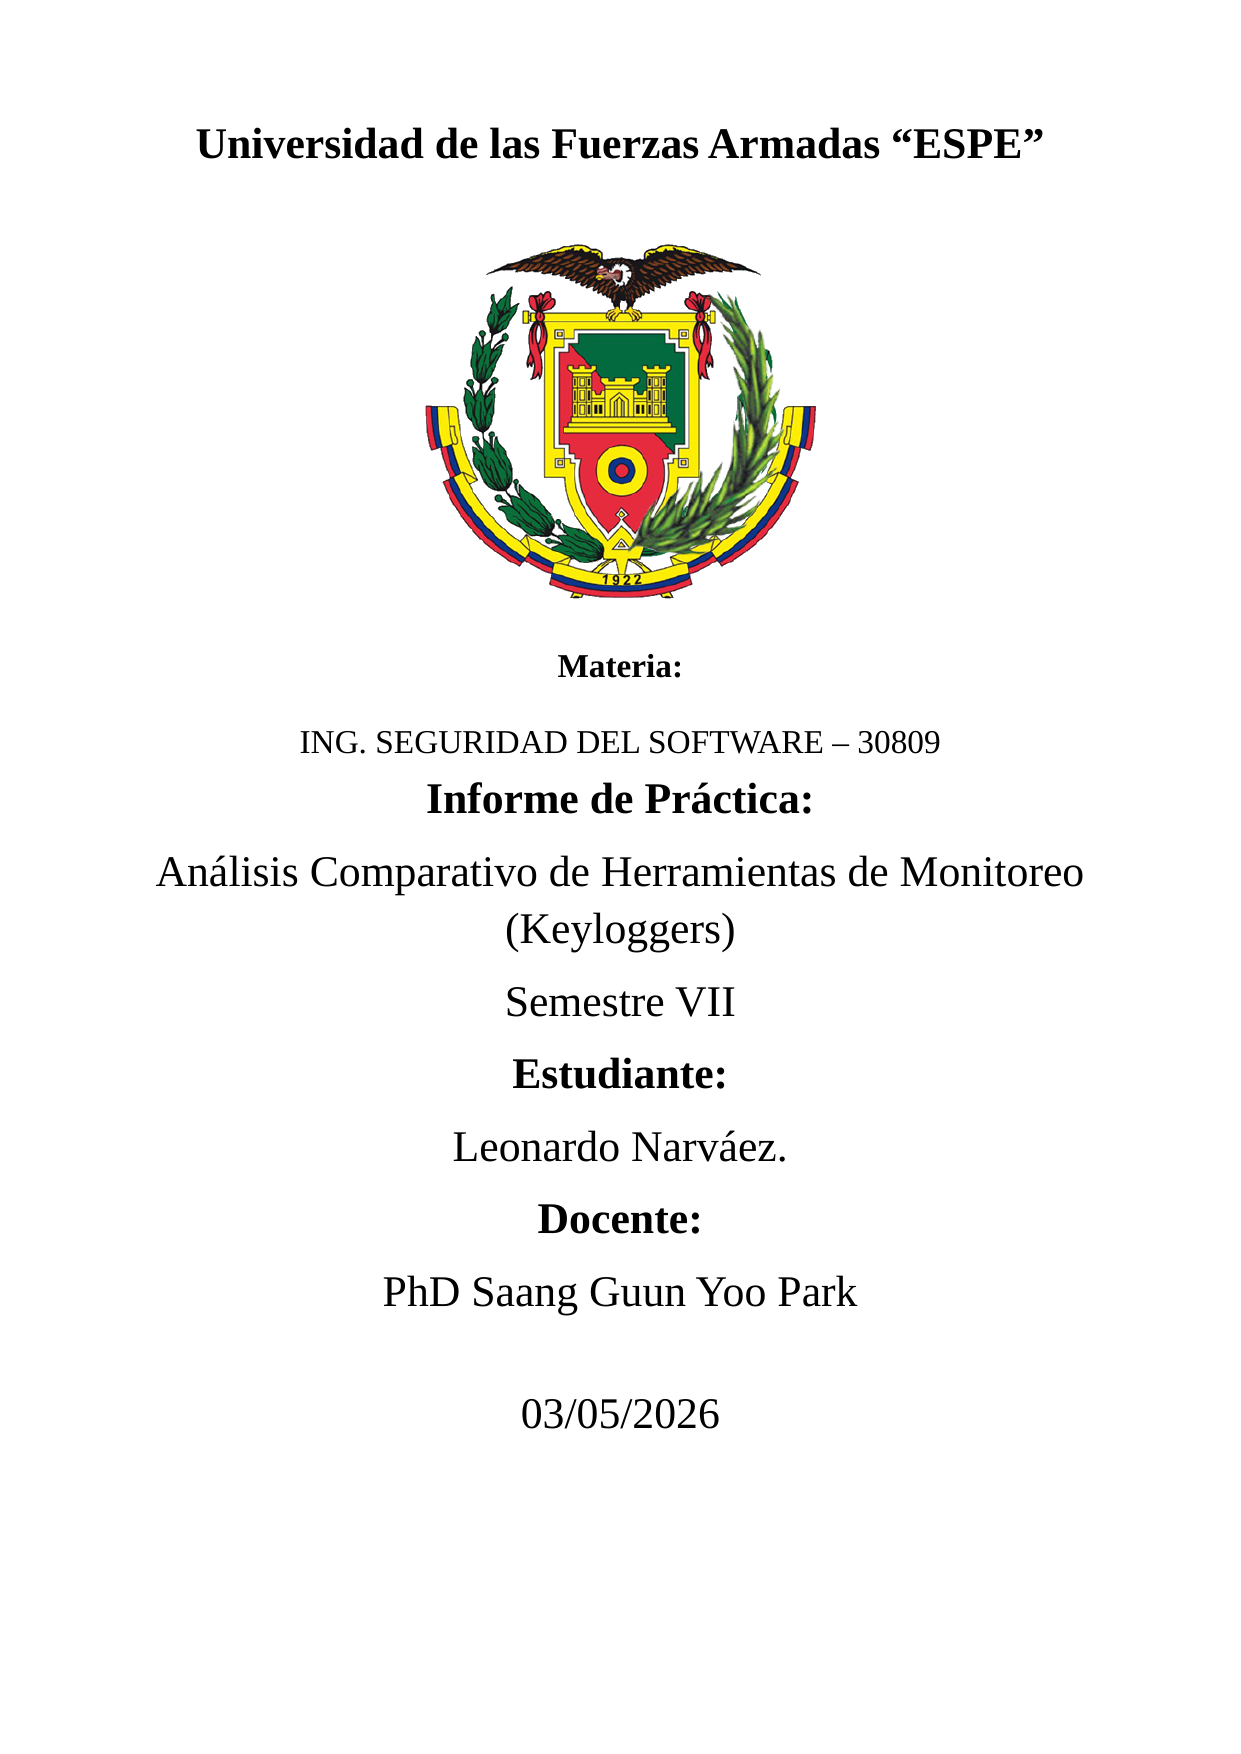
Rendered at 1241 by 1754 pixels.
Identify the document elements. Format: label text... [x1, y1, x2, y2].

text PhD Saang Guun Yoo Park [118, 1265, 1122, 1315]
text Semestre VII [118, 976, 1122, 1026]
subtitle Materia: [118, 646, 1122, 684]
subtitle ING. SEGURIDAD DEL SOFTWARE – 30809 [118, 722, 1122, 760]
text 03/05/2026 [118, 1388, 1122, 1438]
text Análisis Comparativo de Herramientas de Monitoreo (Keyloggers) [118, 845, 1122, 953]
text Docente: [118, 1193, 1122, 1243]
picture [404, 218, 836, 609]
text Informe de Práctica: [118, 773, 1122, 823]
text Universidad de las Fuerzas Armadas “ESPE” [118, 118, 1122, 168]
text Leonardo Narváez. [118, 1120, 1122, 1171]
text Estudiante: [118, 1048, 1122, 1098]
